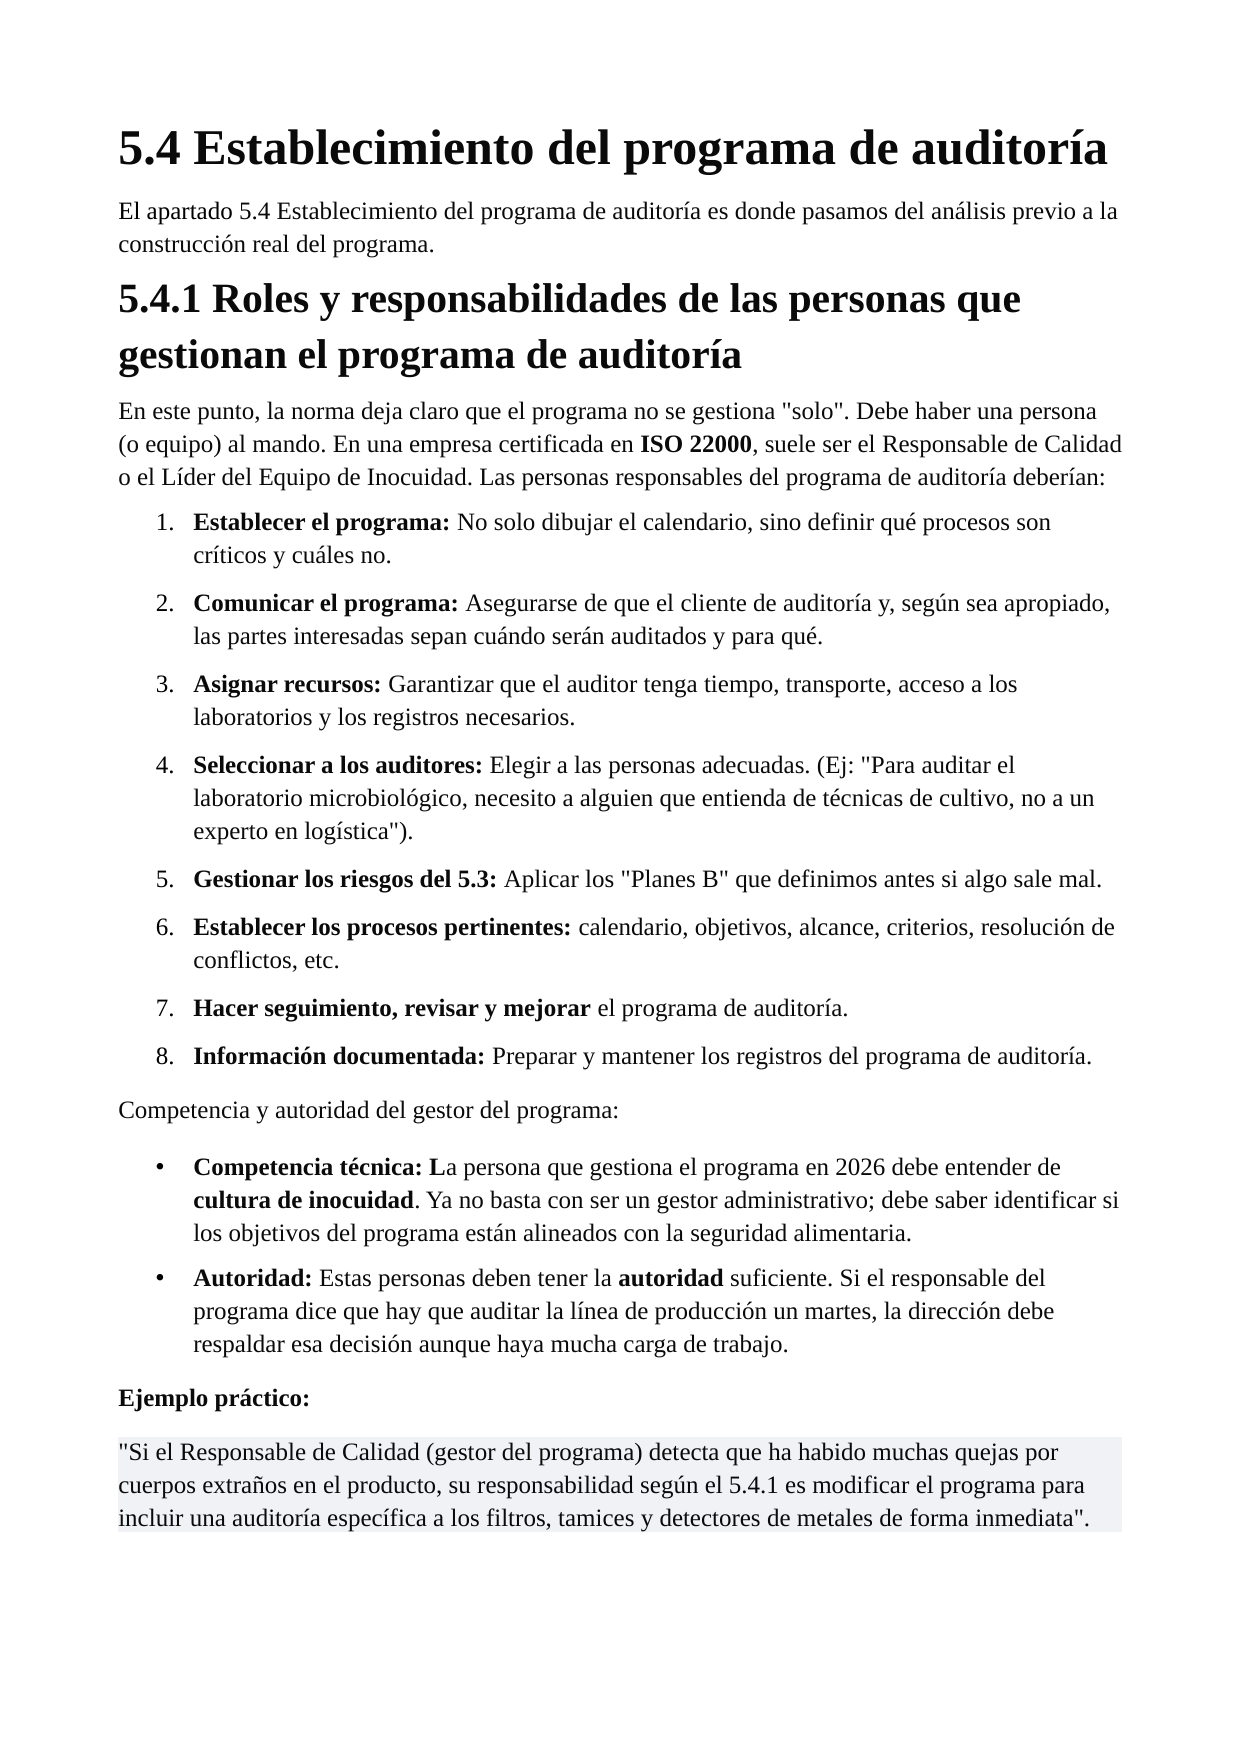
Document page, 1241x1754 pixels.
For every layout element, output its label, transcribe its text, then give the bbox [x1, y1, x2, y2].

list Establecer el programa: No solo dibujar el calendario, sino definir qué procesos son críticos y cuáles no. [156, 507, 1122, 569]
list Competencia técnica: La persona que gestiona el programa en 2026 debe entender de cultura de inocuidad. Ya no basta con ser un gestor administrativo; debe saber identificar si los objetivos del programa están alineados con la seguridad alimentaria. [156, 1152, 1122, 1247]
list Información documentada: Preparar y mantener los registros del programa de auditoría. [156, 1041, 1122, 1070]
text El apartado 5.4 Establecimiento del programa de auditoría es donde pasamos del análisis previo a la construcción real del programa. [118, 196, 1122, 258]
text Ejemplo práctico: [118, 1383, 1122, 1412]
list Gestionar los riesgos del 5.3: Aplicar los "Planes B" que definimos antes si algo sale mal. [156, 864, 1122, 893]
text "Si el Responsable de Calidad (gestor del programa) detecta que ha habido muchas quejas por cuerpos extraños en el producto, su responsabilidad según el 5.4.1 es modificar el programa para incluir una auditoría específica a los filtros, tamices y detectores de metales de forma inmediata". [118, 1437, 1122, 1532]
text Competencia y autoridad del gestor del programa: [118, 1095, 1122, 1124]
list Hacer seguimiento, revisar y mejorar el programa de auditoría. [156, 993, 1122, 1022]
text 5.4.1 Roles y responsabilidades de las personas que gestionan el programa de auditoría [118, 274, 1122, 377]
list Establecer los procesos pertinentes: calendario, objetivos, alcance, criterios, resolución de conflictos, etc. [156, 912, 1122, 974]
text En este punto, la norma deja claro que el programa no se gestiona "solo". Debe haber una persona (o equipo) al mando. En una empresa certificada en ISO 22000, suele ser el Responsable de Calidad o el Líder del Equipo de Inocuidad. Las personas responsables del programa de auditoría deberían: [118, 396, 1122, 491]
list Seleccionar a los auditores: Elegir a las personas adecuadas. (Ej: "Para auditar el laboratorio microbiológico, necesito a alguien que entienda de técnicas de cultivo, no a un experto en logística"). [156, 750, 1122, 845]
list Autoridad: Estas personas deben tener la autoridad suficiente. Si el responsable del programa dice que hay que auditar la línea de producción un martes, la dirección debe respaldar esa decisión aunque haya mucha carga de trabajo. [156, 1263, 1122, 1358]
text 5.4 Establecimiento del programa de auditoría [118, 118, 1122, 176]
list Comunicar el programa: Asegurarse de que el cliente de auditoría y, según sea apropiado, las partes interesadas sepan cuándo serán auditados y para qué. [156, 588, 1122, 650]
list Asignar recursos: Garantizar que el auditor tenga tiempo, transporte, acceso a los laboratorios y los registros necesarios. [156, 669, 1122, 731]
